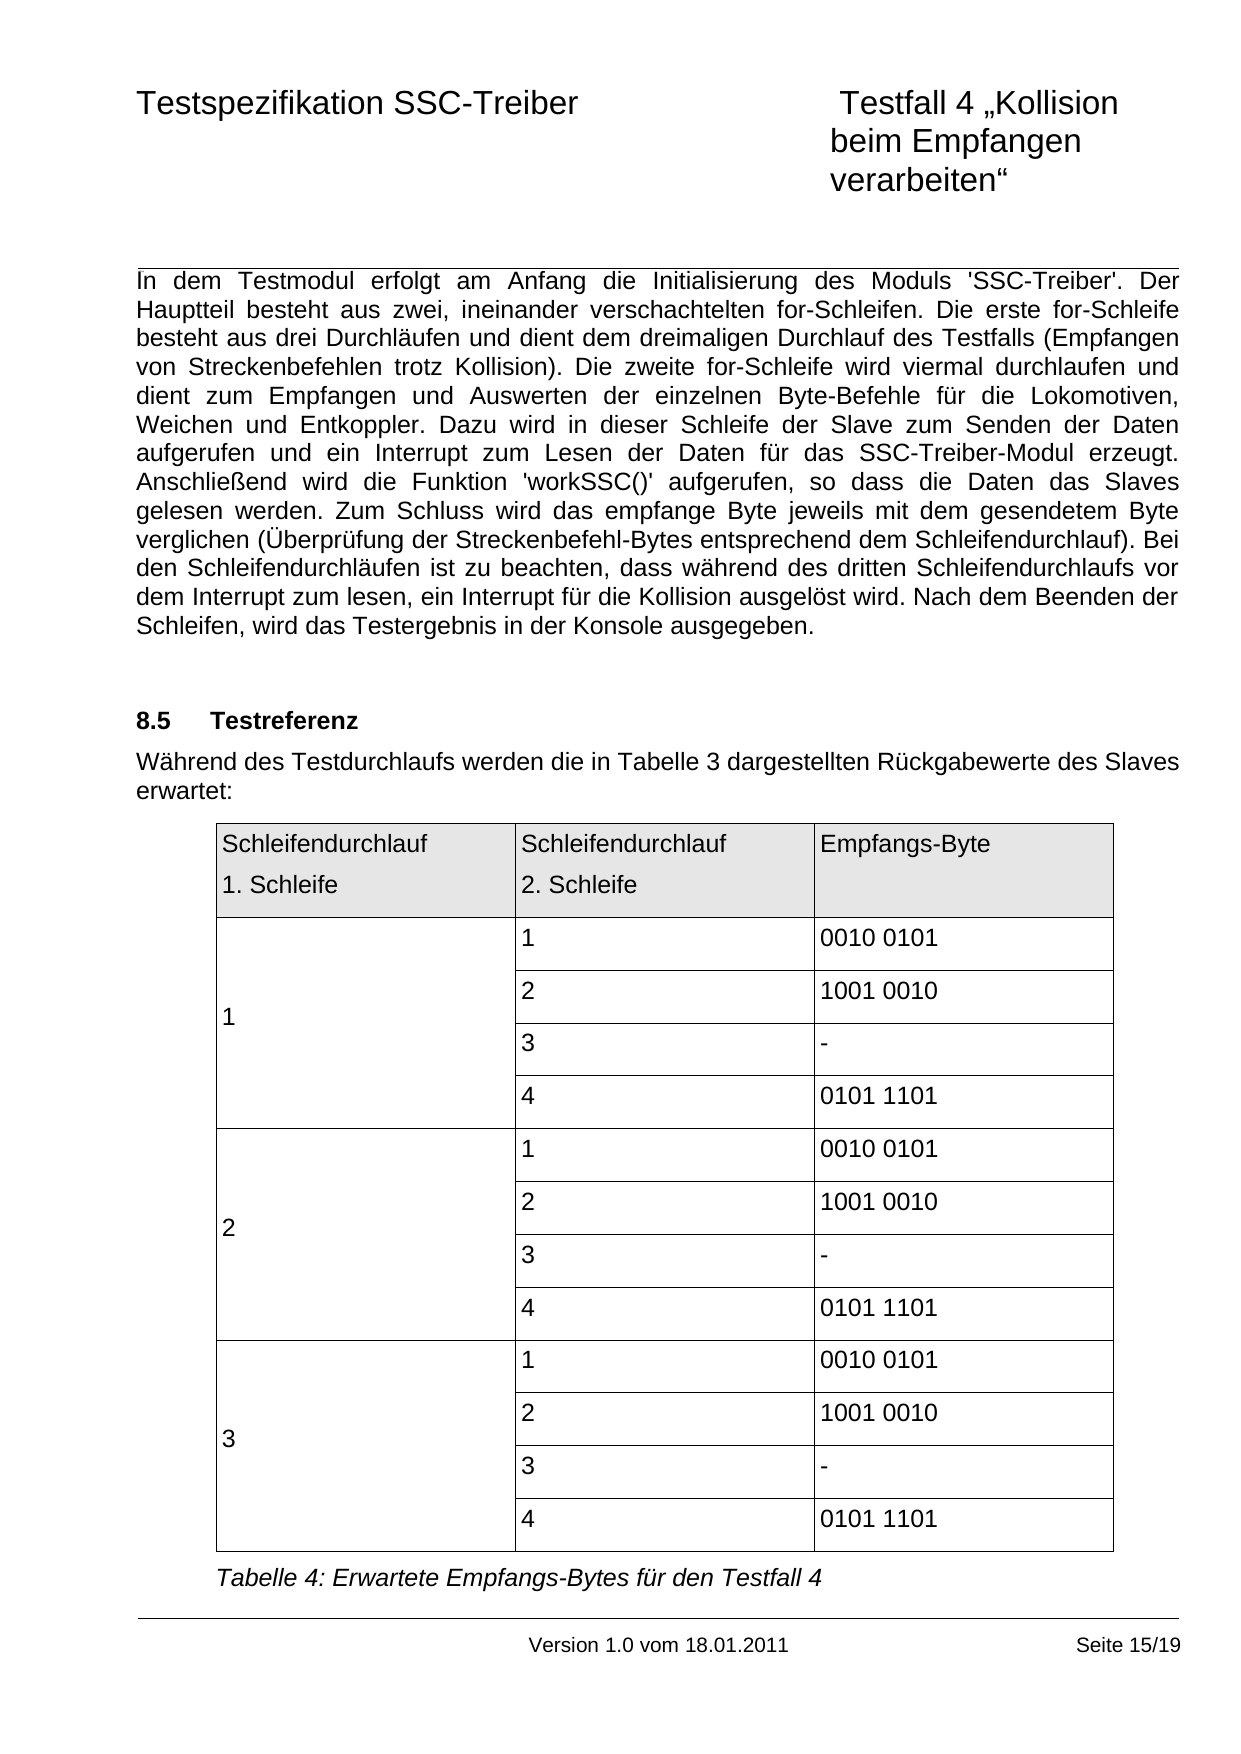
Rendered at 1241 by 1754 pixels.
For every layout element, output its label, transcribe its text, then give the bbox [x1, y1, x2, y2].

table_cell 3 [516, 1235, 814, 1287]
table_cell 3 [516, 1024, 814, 1075]
table_cell 2 [217, 1129, 515, 1339]
table_cell 0101 1101 [815, 1076, 1113, 1128]
table_cell 1001 0010 [815, 1393, 1113, 1445]
table_cell 0010 0101 [815, 918, 1113, 970]
table_cell 2 [516, 971, 814, 1023]
table_cell 3 [516, 1446, 814, 1498]
table_cell - [815, 1446, 1113, 1498]
table_cell 1 [217, 918, 515, 1128]
table_cell 2 [516, 1182, 814, 1234]
text In dem Testmodul erfolgt am Anfang die Initialisierung des Moduls 'SSC-Treiber'. Der Hauptteil besteht aus zwei, ineinander verschachtelten for-Schleifen. Die erste for-Schleife besteht aus drei Durchläufen und dient dem dreimaligen Durchlauf des Testfalls (Empfangen von Streckenbefehlen trotz Kollision). Die zweite for-Schleife wird viermal durchlaufen und dient zum Empfangen und Auswerten der einzelnen Byte-Befehle für die Lokomotiven, Weichen und Entkoppler. Dazu wird in dieser Schleife der Slave zum Senden der Daten aufgerufen und ein Interrupt zum Lesen der Daten für das SSC-Treiber-Modul erzeugt. Anschließend wird die Funktion 'workSSC()' aufgerufen, so dass die Daten das Slaves gelesen werden. Zum Schluss wird das empfange Byte jeweils mit dem gesendetem Byte verglichen (Überprüfung der Streckenbefehl-Bytes entsprechend dem Schleifendurchlauf). Bei den Schleifendurchläufen ist zu beachten, dass während des dritten Schleifendurchlaufs vor dem Interrupt zum lesen, ein Interrupt für die Kollision ausgelöst wird. Nach dem Beenden der Schleifen, wird das Testergebnis in der Konsole ausgegeben. [136, 289, 1181, 639]
table_cell 4 [516, 1499, 814, 1551]
table_cell - [815, 1235, 1113, 1287]
table_cell 0101 1101 [815, 1288, 1113, 1339]
table_cell 2 [516, 1393, 814, 1445]
table_cell - [815, 1024, 1113, 1075]
table_cell 3 [217, 1341, 515, 1551]
table_cell 4 [516, 1288, 814, 1339]
table_cell 0101 1101 [815, 1499, 1113, 1551]
text Während des Testdurchlaufs werden die in Tabelle 3 dargestellten Rückgabewerte des Slaves erwartet: [136, 747, 1181, 804]
table_cell 1 [516, 1341, 814, 1392]
table_cell 4 [516, 1076, 814, 1128]
table_header Empfangs-Byte [815, 824, 1113, 917]
table_header Schleifendurchlauf 2. Schleife [516, 824, 814, 917]
table_cell 1001 0010 [815, 971, 1113, 1023]
table_cell 0010 0101 [815, 1129, 1113, 1181]
subtitle Testreferenz [136, 706, 1181, 734]
table_header Schleifendurchlauf 1. Schleife [217, 824, 515, 917]
table_cell 1 [516, 918, 814, 970]
table_cell 0010 0101 [815, 1341, 1113, 1392]
text Tabelle 4: Erwartete Empfangs-Bytes für den Testfall 4 [215, 1563, 1181, 1592]
table_cell 1001 0010 [815, 1182, 1113, 1234]
table_cell 1 [516, 1129, 814, 1181]
